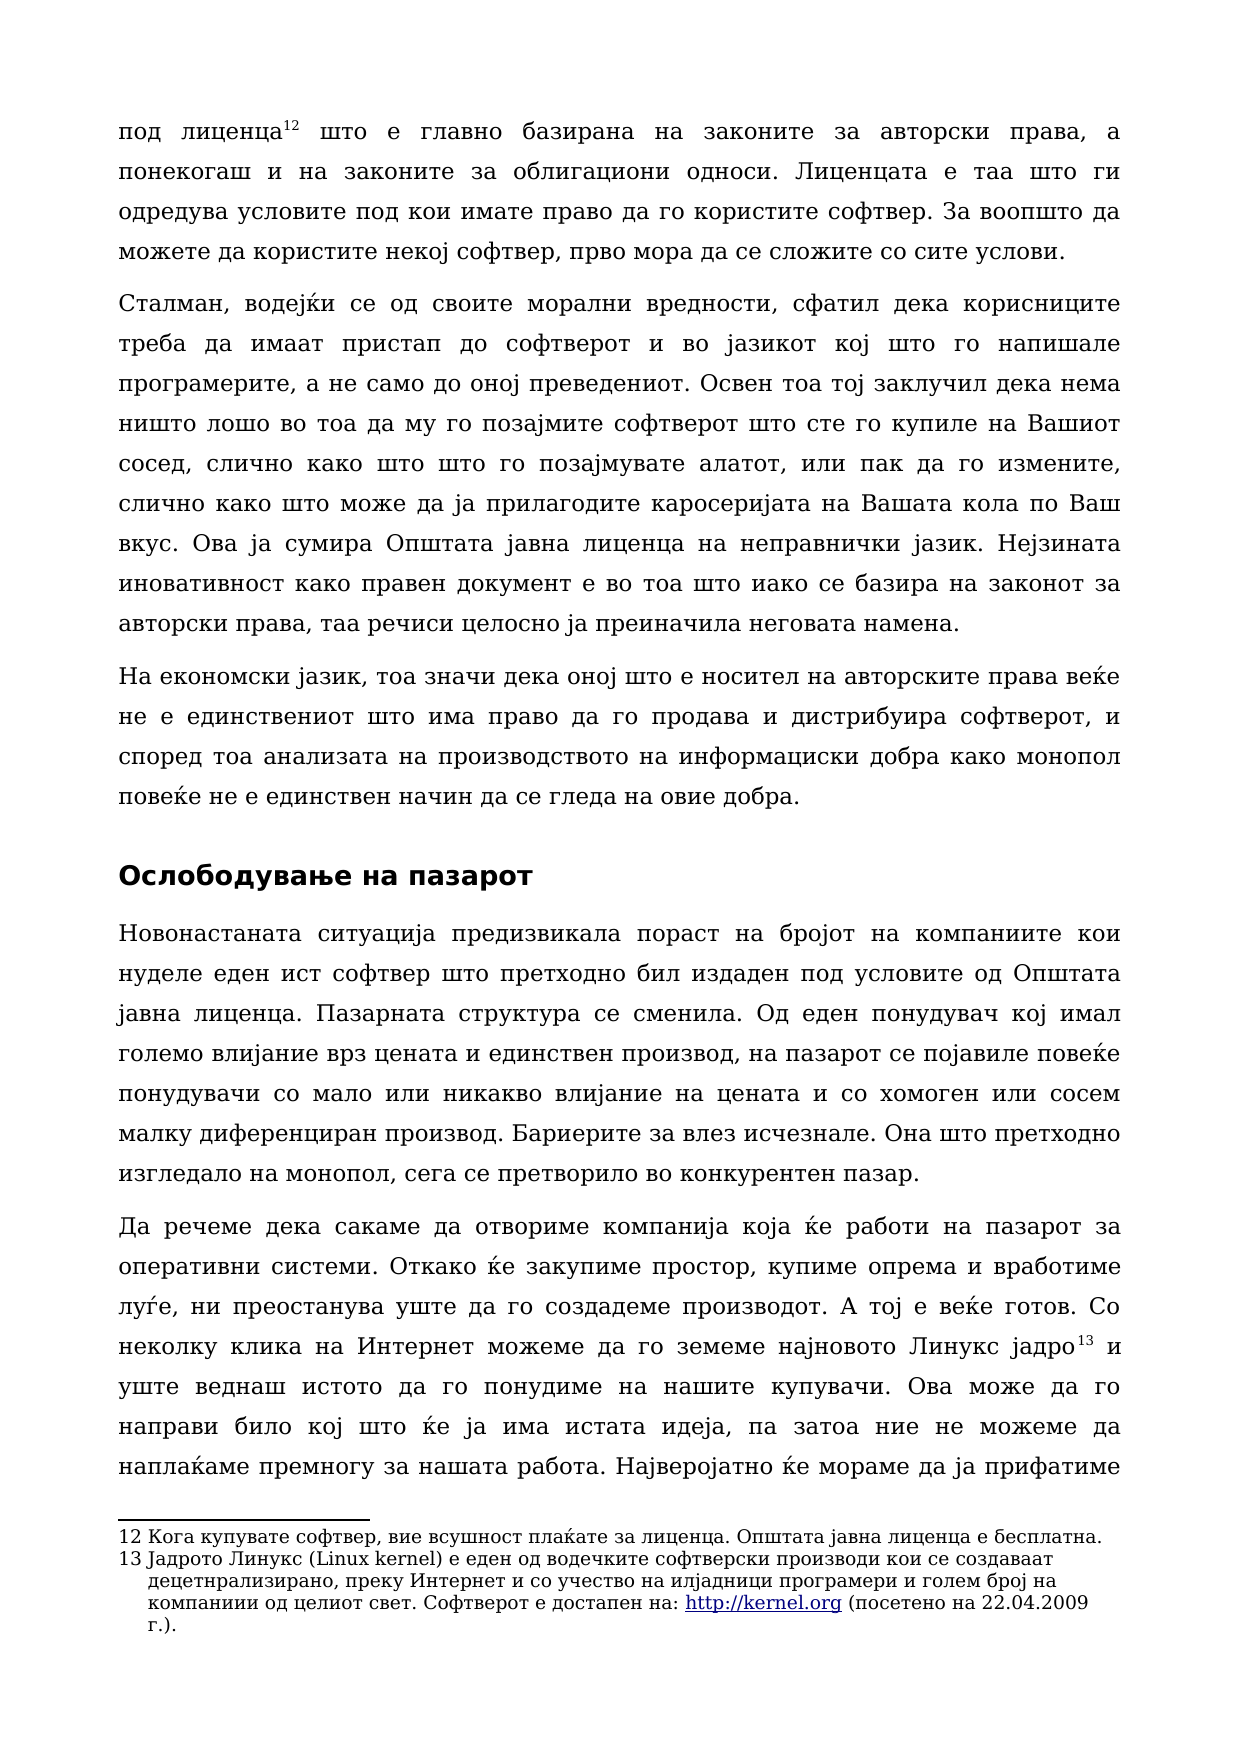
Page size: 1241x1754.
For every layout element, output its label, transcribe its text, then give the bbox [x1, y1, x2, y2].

text На економски јазик, тоа значи дека оној што е носител на авторските права веќе не е единствениот што има право да го продава и дистрибуира софтверот, и според тоа анализата на производството на информациски добра како монопол повеќе не е единствен начин да се гледа на овие добра. [118, 663, 1122, 810]
text Сталман, водејќи се од своите морални вредности, сфатил дека корисниците треба да имаат пристап до софтверот и во јазикот кој што го напишале програмерите, а не само до оној преведениот. Освен тоа тој заклучил дека нема ништо лошо во тоа да му го позајмите софтверот што сте го купиле на Вашиот сосед, слично како што што го позајмувате алатот, или пак да го измените, слично како што може да ја прилагодите каросеријата на Вашата кола по Ваш вкус. Ова ја сумира Општата јавна лиценца на неправнички јазик. Нејзината иновативност како правен документ е во тоа што иако се базира на законот за авторски права, таа речиси целосно ја преиначила неговата намена. [118, 291, 1122, 637]
text Да речеме дека сакаме да отвориме компанија која ќе работи на пазарот за оперативни системи. Откако ќе закупиме простор, купиме опрема и вработиме луѓе, ни преостанува уште да го создадеме производот. А тој е веќе готов. Со неколку клика на Интернет можеме да го земеме најновото Линукс јадро и уште веднаш истото да го понудиме на нашите купувачи. Ова може да го направи било кој што ќе ја има истата идеја, па затоа ние не можеме да наплаќаме премногу за нашата работа. Најверојатно ќе мораме да ја прифатиме [118, 1213, 1122, 1479]
text Јадрото Линукс (Linux kernel) е еден од водечките софтверски производи кои се создаваат децетнрализирано, преку Интернет и со учество на илјадници програмери и голем број на компаниии од целиот свет. Софтверот е достапен на: http://kernel.org (посетено на 22.04.2009 г.). [118, 1548, 1122, 1636]
text Новонастаната ситуација предизвикала пораст на бројот на компаниите кои нуделе еден ист софтвер што претходно бил издаден под условите од Општата јавна лиценца. Пазарната структура се сменила. Од еден понудувач кој имал големо влијание врз цената и единствен производ, на пазарот се појавиле повеќе понудувачи со мало или никакво влијание на цената и со хомоген или сосем малку диференциран производ. Бариерите за влез исчезнале. Она што претходно изгледало на монопол, сега се претворило во конкурентен пазар. [118, 920, 1122, 1187]
text Кога купувате софтвер, вие всушност плаќате за лиценца. Општата јавна лиценца е бесплатна. [118, 1526, 1122, 1548]
text За да го разбереме овој концепт, мора малку да навлеземе во тоа како се произведува софтвер. Софтверот се пишува на јазик кој го разбираат програмерите, а во некои случаи и луѓето на кои тоа не им е професија. Како таков тој е пишано дело и подлежи на законите за авторски права. Штом ќе биде напишан, тој се преведува во јазик што го разбираат компјутерите. Таков тој се продава на корисниците на компјутери, но всушност не се продава, туку се дава под лиценца што е главно базирана на законите за авторски права, а понекогаш и на законите за облигациони односи. Лиценцата е таа што ги одредува условите под кои имате право да го користите софтвер. За воопшто да можете да користите некој софтвер, прво мора да се сложите со сите услови. [118, 118, 1122, 265]
subtitle Ослободување на пазарот [118, 861, 1122, 892]
